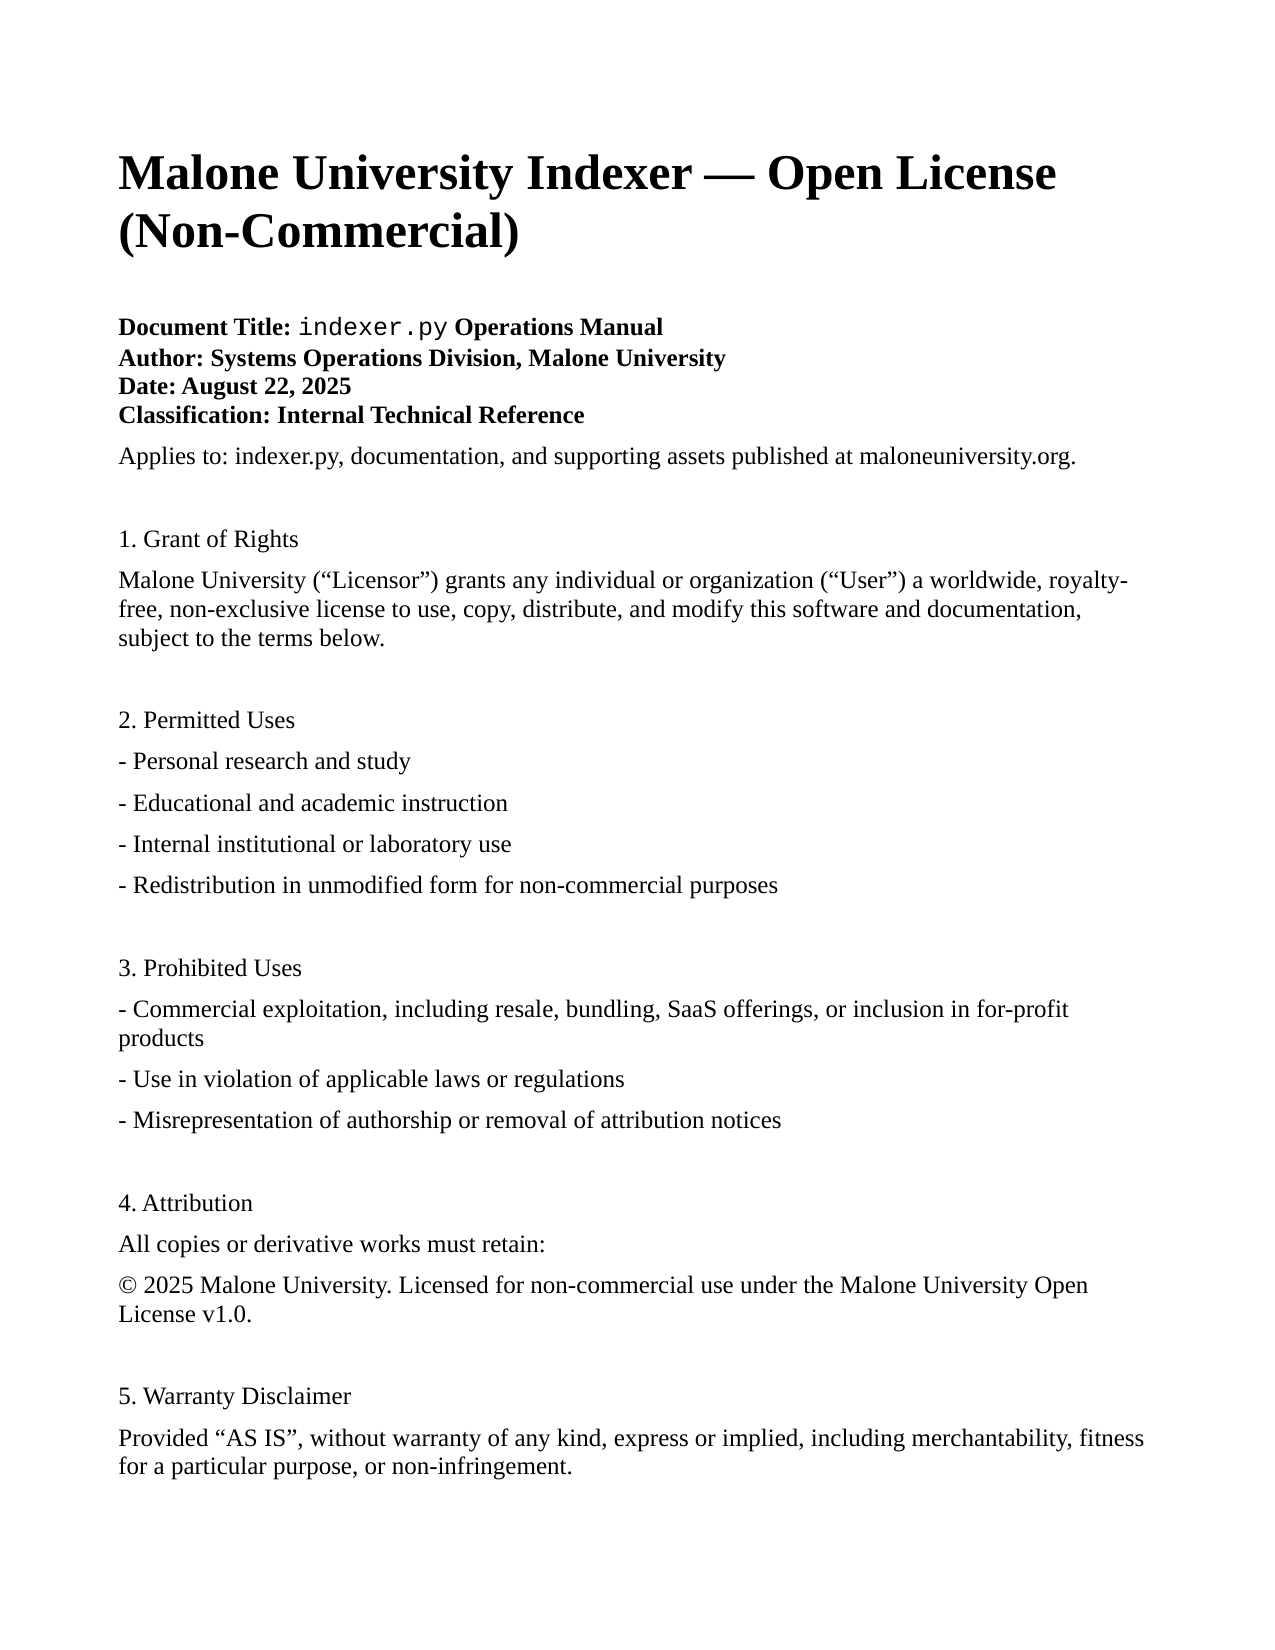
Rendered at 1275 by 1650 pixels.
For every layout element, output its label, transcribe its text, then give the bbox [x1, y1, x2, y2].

text 5. Warranty Disclaimer [118, 1381, 1157, 1410]
text Malone University (“Licensor”) grants any individual or organization (“User”) a worldwide, royalty-free, non-exclusive license to use, copy, distribute, and modify this software and documentation, subject to the terms below. [118, 565, 1157, 651]
text All copies or derivative works must retain: [118, 1229, 1157, 1258]
text 2. Permitted Uses [118, 705, 1157, 734]
text 3. Prohibited Uses [118, 953, 1157, 981]
text - Internal institutional or laboratory use [118, 829, 1157, 858]
text - Misrepresentation of authorship or removal of attribution notices [118, 1105, 1157, 1134]
text - Personal research and study [118, 746, 1157, 775]
text - Commercial exploitation, including resale, bundling, SaaS offerings, or inclusion in for-profit products [118, 994, 1157, 1051]
text © 2025 Malone University. Licensed for non-commercial use under the Malone University Open License v1.0. [118, 1270, 1157, 1328]
text 1. Grant of Rights [118, 524, 1157, 553]
text 4. Attribution [118, 1188, 1157, 1216]
text - Redistribution in unmodified form for non-commercial purposes [118, 870, 1157, 899]
text Document Title: indexer.py Operations Manual Author: Systems Operations Division, Malone University Date: August 22, 2025 Classification: Internal Technical Reference [118, 312, 1157, 429]
text - Use in violation of applicable laws or regulations [118, 1064, 1157, 1093]
text Provided “AS IS”, without warranty of any kind, express or implied, including merchantability, fitness for a particular purpose, or non-infringement. [118, 1423, 1157, 1480]
text Applies to: indexer.py, documentation, and supporting assets published at maloneuniversity.org. [118, 441, 1157, 470]
text - Educational and academic instruction [118, 788, 1157, 816]
subtitle Malone University Indexer — Open License (Non-Commercial) [118, 143, 1157, 258]
